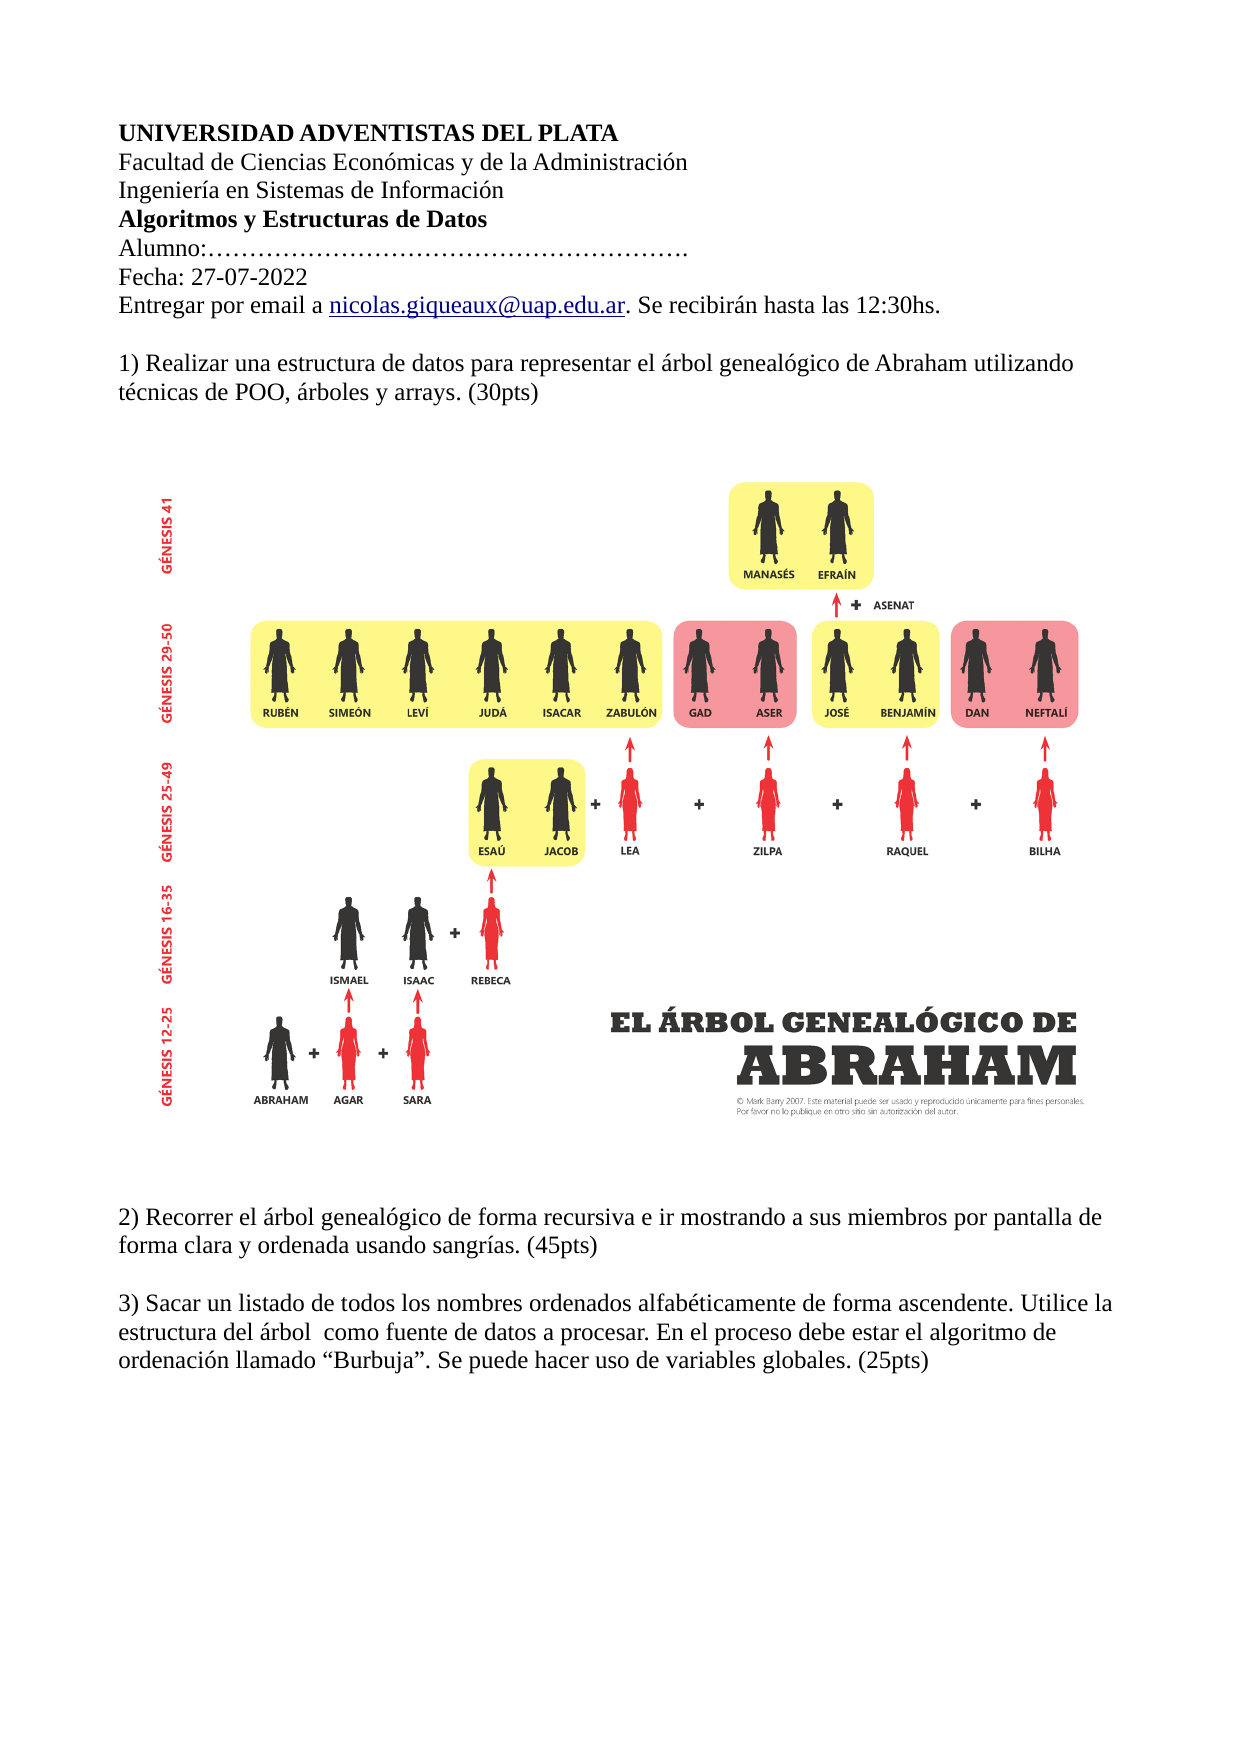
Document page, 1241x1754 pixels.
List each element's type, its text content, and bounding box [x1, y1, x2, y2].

text Ingeniería en Sistemas de Información [118, 176, 1122, 204]
text Facultad de Ciencias Económicas y de la Administración [118, 147, 1122, 176]
text Fecha: 27-07-2022 [118, 262, 1122, 291]
text UNIVERSIDAD ADVENTISTAS DEL PLATA [118, 118, 1122, 147]
text Entregar por email a nicolas.giqueaux@uap.edu.ar. Se recibirán hasta las 12:30hs. [118, 291, 1122, 319]
picture [118, 434, 1123, 1145]
text Algoritmos y Estructuras de Datos [118, 204, 1122, 233]
text 3) Sacar un listado de todos los nombres ordenados alfabéticamente de forma ascendente. Utilice la estructura del árbol como fuente de datos a procesar. En el proceso debe estar el algoritmo de ordenación llamado “Burbuja”. Se puede hacer uso de variables globales. (25pts) [118, 1288, 1122, 1374]
text Alumno:…………………………………………………. [118, 233, 1122, 262]
text 1) Realizar una estructura de datos para representar el árbol genealógico de Abraham utilizando técnicas de POO, árboles y arrays. (30pts) [118, 348, 1122, 406]
text 2) Recorrer el árbol genealógico de forma recursiva e ir mostrando a sus miembros por pantalla de forma clara y ordenada usando sangrías. (45pts) [118, 1202, 1122, 1259]
